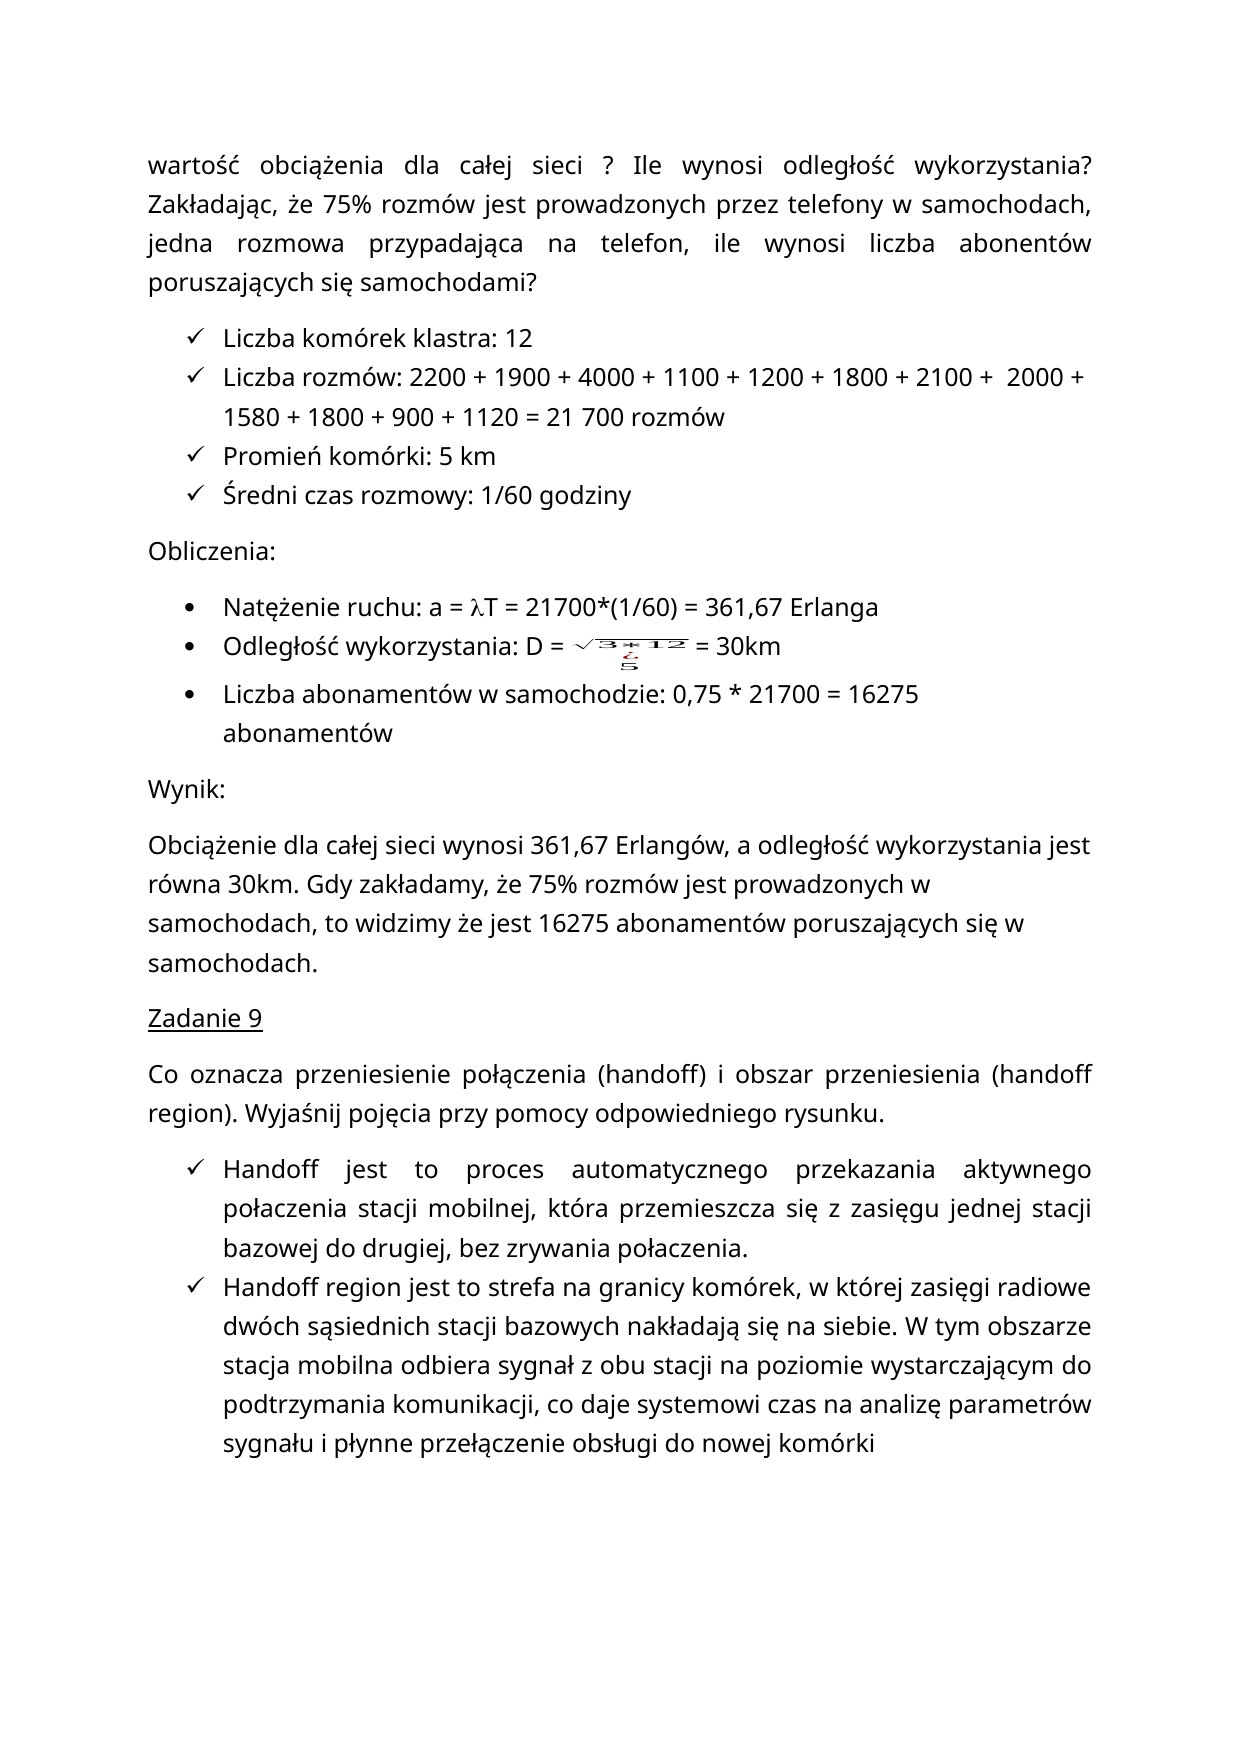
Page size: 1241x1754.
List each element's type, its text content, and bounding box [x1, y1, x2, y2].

list Liczba abonamentów w samochodzie: 0,75 * 21700 = 16275 abonamentów [185, 677, 1093, 750]
text Zadanie 9 [148, 1001, 1093, 1035]
list Liczba komórek klastra: 12 [185, 321, 1093, 355]
list Średni czas rozmowy: 1/60 godziny [185, 478, 1093, 512]
text Obliczenia: [148, 533, 1093, 567]
list Natężenie ruchu: a = T = 21700*(1/60) = 361,67 Erlanga [185, 589, 1093, 623]
text Co oznacza przeniesienie połączenia (handoff) i obszar przeniesienia (handoff region). Wyjaśnij pojęcia przy pomocy odpowiedniego rysunku. [148, 1057, 1093, 1130]
list Handoff jest to proces automatycznego przekazania aktywnego połaczenia stacji mobilnej, która przemieszcza się z zasięgu jednej stacji bazowej do drugiej, bez zrywania połaczenia. [185, 1152, 1093, 1264]
text wartość obciążenia dla całej sieci ? Ile wynosi odległość wykorzystania? Zakładając, że 75% rozmów jest prowadzonych przez telefony w samochodach, jedna rozmowa przypadająca na telefon, ile wynosi liczba abonentów poruszających się samochodami? [148, 148, 1093, 299]
list Promień komórki: 5 km [185, 438, 1093, 472]
text Wynik: [148, 772, 1093, 806]
list Liczba rozmów: 2200 + 1900 + 4000 + 1100 + 1200 + 1800 + 2100 + 2000 + 1580 + 1800 + 900 + 1120 = 21 700 rozmów [185, 360, 1093, 433]
text Obciążenie dla całej sieci wynosi 361,67 Erlangów, a odległość wykorzystania jest równa 30km. Gdy zakładamy, że 75% rozmów jest prowadzonych w samochodach, to widzimy że jest 16275 abonamentów poruszających się w samochodach. [148, 828, 1093, 979]
list Handoff region jest to strefa na granicy komórek, w której zasięgi radiowe dwóch sąsiednich stacji bazowych nakładają się na siebie. W tym obszarze stacja mobilna odbiera sygnał z obu stacji na poziomie wystarczającym do podtrzymania komunikacji, co daje systemowi czas na analizę parametrów sygnału i płynne przełączenie obsługi do nowej komórki [185, 1269, 1093, 1460]
list Odległość wykorzystania: D = = 30km [185, 628, 1093, 672]
